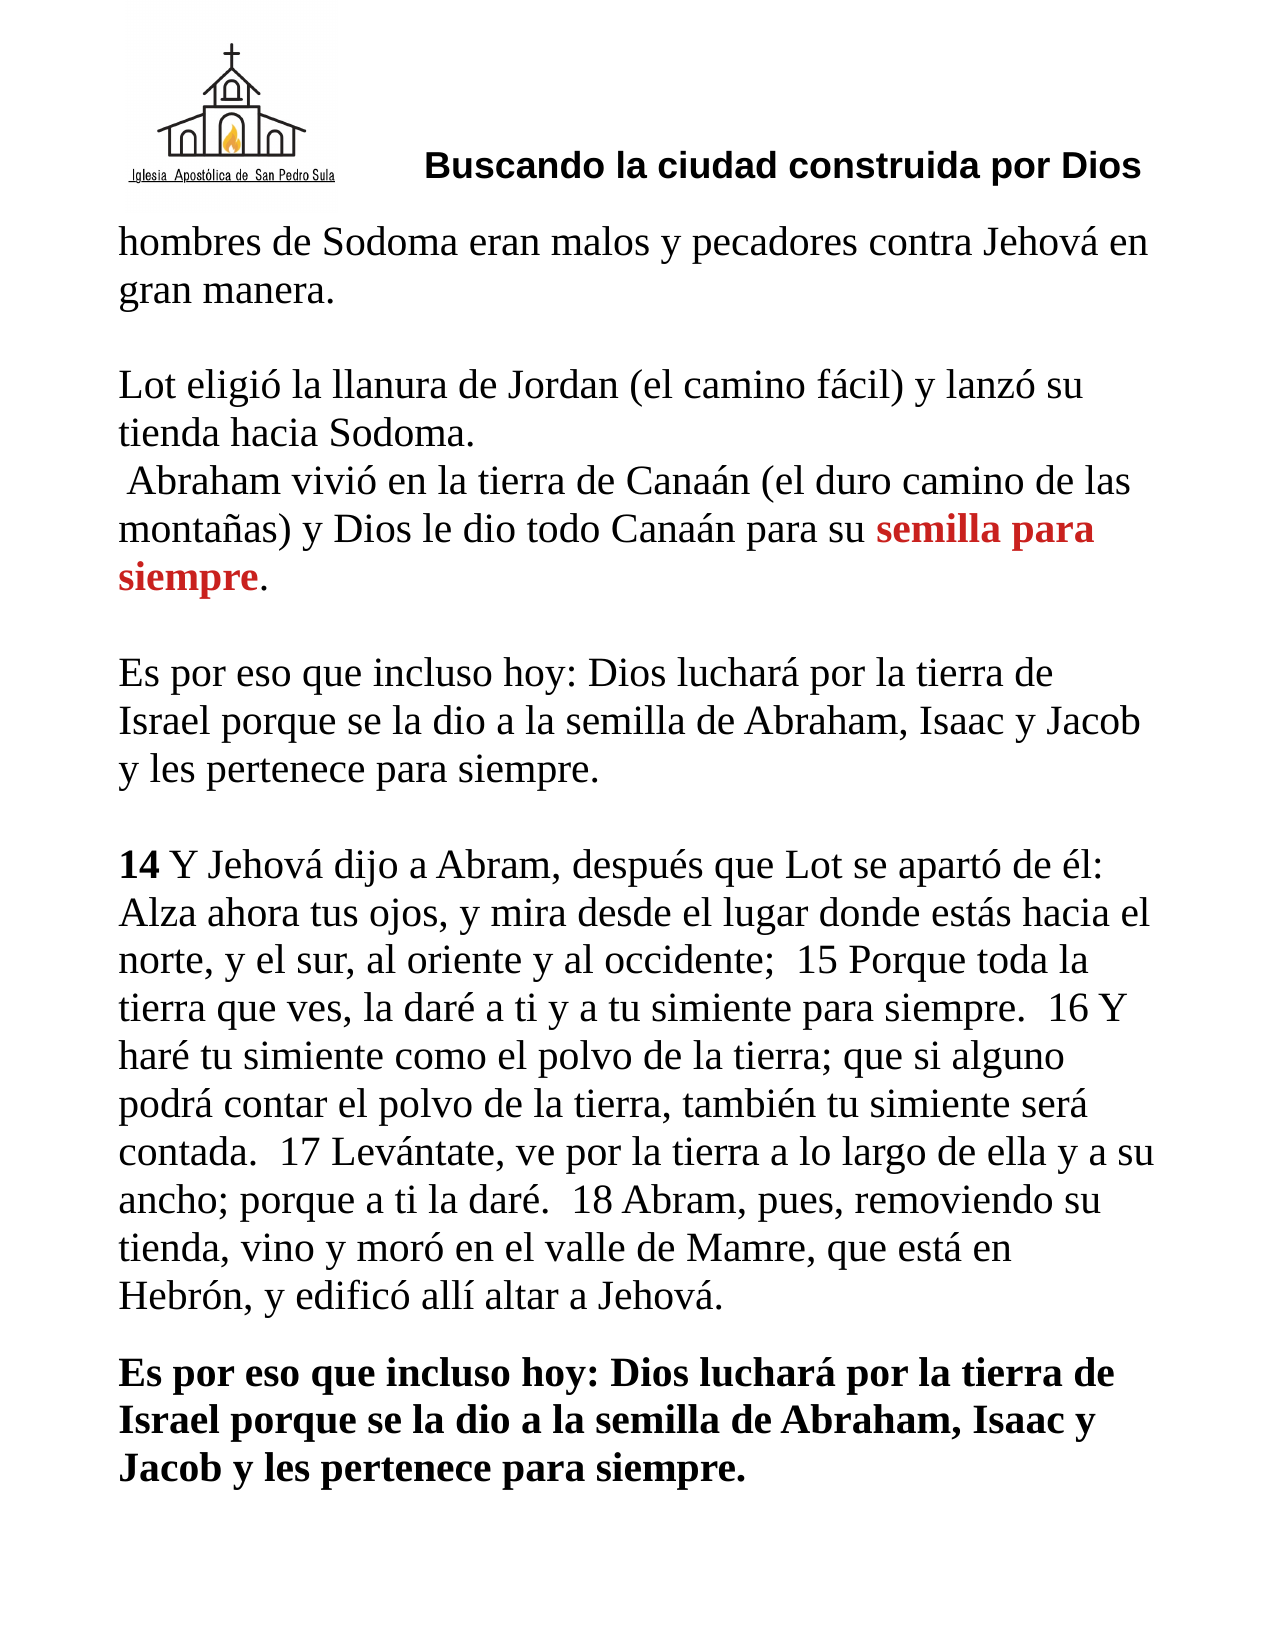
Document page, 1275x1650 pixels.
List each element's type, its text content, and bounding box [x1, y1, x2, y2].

picture [125, 0, 338, 213]
text Es por eso que incluso hoy: Dios luchará por la tierra de Israel porque se la dio a la semilla de Abraham, Isaac y Jacob y les pertenece para siempre. [118, 647, 1157, 791]
text hombres de Sodoma eran malos y pecadores contra Jehová en gran manera. [118, 216, 1157, 312]
text 14 Y Jehová dijo a Abram, después que Lot se apartó de él: Alza ahora tus ojos, y mira desde el lugar donde estás hacia el norte, y el sur, al oriente y al occidente; 15 Porque toda la tierra que ves, la daré a ti y a tu simiente para siempre. 16 Y haré tu simiente como el polvo de la tierra; que si alguno podrá contar el polvo de la tierra, también tu simiente será contada. 17 Levántate, ve por la tierra a lo largo de ella y a su ancho; porque a ti la daré. 18 Abram, pues, removiendo su tienda, vino y moró en el valle de Mamre, que está en Hebrón, y edificó allí altar a Jehová. [118, 839, 1157, 1318]
text Lot eligió la llanura de Jordan (el camino fácil) y lanzó su tienda hacia Sodoma. [118, 360, 1157, 456]
text Abraham vivió en la tierra de Canaán (el duro camino de las montañas) y Dios le dio todo Canaán para su semilla para siempre. [118, 456, 1157, 599]
text Es por eso que incluso hoy: Dios luchará por la tierra de Israel porque se la dio a la semilla de Abraham, Isaac y Jacob y les pertenece para siempre. [118, 1347, 1157, 1491]
